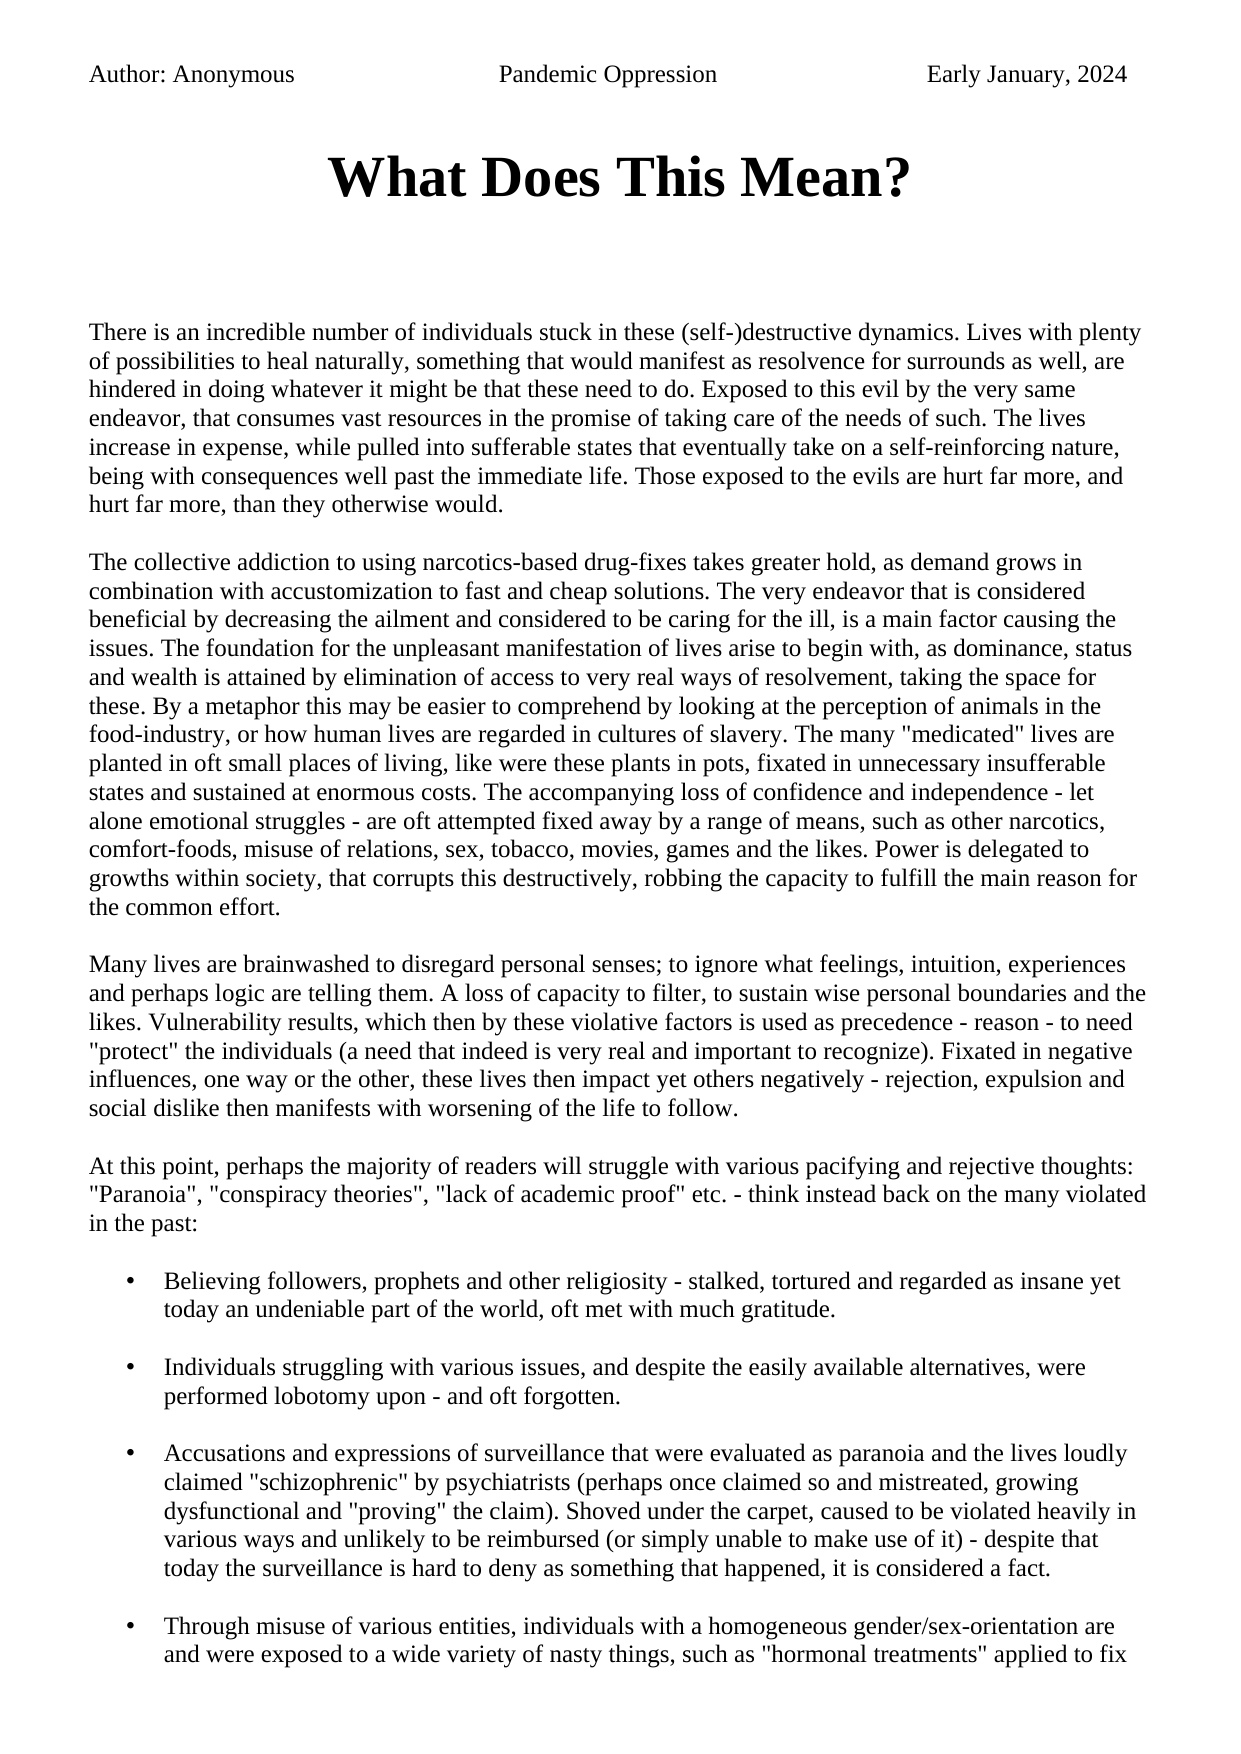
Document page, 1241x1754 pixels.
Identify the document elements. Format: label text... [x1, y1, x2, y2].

text Many lives are brainwashed to disregard personal senses; to ignore what feelings, intuition, experiences and perhaps logic are telling them. A loss of capacity to filter, to sustain wise personal boundaries and the likes. Vulnerability results, which then by these violative factors is used as precedence - reason - to need "protect" the individuals (a need that indeed is very real and important to recognize). Fixated in negative influences, one way or the other, these lives then impact yet others negatively - rejection, expulsion and social dislike then manifests with worsening of the life to follow. [88, 949, 1152, 1122]
text The collective addiction to using narcotics-based drug-fixes takes greater hold, as demand grows in combination with accustomization to fast and cheap solutions. The very endeavor that is considered beneficial by decreasing the ailment and considered to be caring for the ill, is a main factor causing the issues. The foundation for the unpleasant manifestation of lives arise to begin with, as dominance, status and wealth is attained by elimination of access to very real ways of resolvement, taking the space for these. By a metaphor this may be easier to comprehend by looking at the perception of animals in the food-industry, or how human lives are regarded in cultures of slavery. The many "medicated" lives are planted in oft small places of living, like were these plants in pots, fixated in unnecessary insufferable states and sustained at enormous costs. The accompanying loss of confidence and independence - let alone emotional struggles - are oft attempted fixed away by a range of means, such as other narcotics, comfort-foods, misuse of relations, sex, tobacco, movies, games and the likes. Power is delegated to growths within society, that corrupts this destructively, robbing the capacity to fulfill the main reason for the common effort. [88, 547, 1152, 921]
list Individuals struggling with various issues, and despite the easily available alternatives, were performed lobotomy upon - and oft forgotten. [126, 1352, 1152, 1409]
list Believing followers, prophets and other religiosity - stalked, tortured and regarded as insane yet today an undeniable part of the world, oft met with much gratitude. [126, 1266, 1152, 1323]
title What Does This Mean? [88, 142, 1152, 209]
list Through misuse of various entities, individuals with a homogeneous gender/sex-orientation are and were exposed to a wide variety of nasty things, such as "hormonal treatments" applied to fix [126, 1611, 1152, 1668]
text At this point, perhaps the majority of readers will struggle with various pacifying and rejective thoughts: "Paranoia", "conspiracy theories", "lack of academic proof" etc. - think instead back on the many violated in the past: [88, 1151, 1152, 1237]
text There is an incredible number of individuals stuck in these (self-)destructive dynamics. Lives with plenty of possibilities to heal naturally, something that would manifest as resolvence for surrounds as well, are hindered in doing whatever it might be that these need to do. Exposed to this evil by the very same endeavor, that consumes vast resources in the promise of taking care of the needs of such. The lives increase in expense, while pulled into sufferable states that eventually take on a self-reinforcing nature, being with consequences well past the immediate life. Those exposed to the evils are hurt far more, and hurt far more, than they otherwise would. [88, 317, 1152, 518]
list Accusations and expressions of surveillance that were evaluated as paranoia and the lives loudly claimed "schizophrenic" by psychiatrists (perhaps once claimed so and mistreated, growing dysfunctional and "proving" the claim). Shoved under the carpet, caused to be violated heavily in various ways and unlikely to be reimbursed (or simply unable to make use of it) - despite that today the surveillance is hard to deny as something that happened, it is considered a fact. [126, 1438, 1152, 1582]
